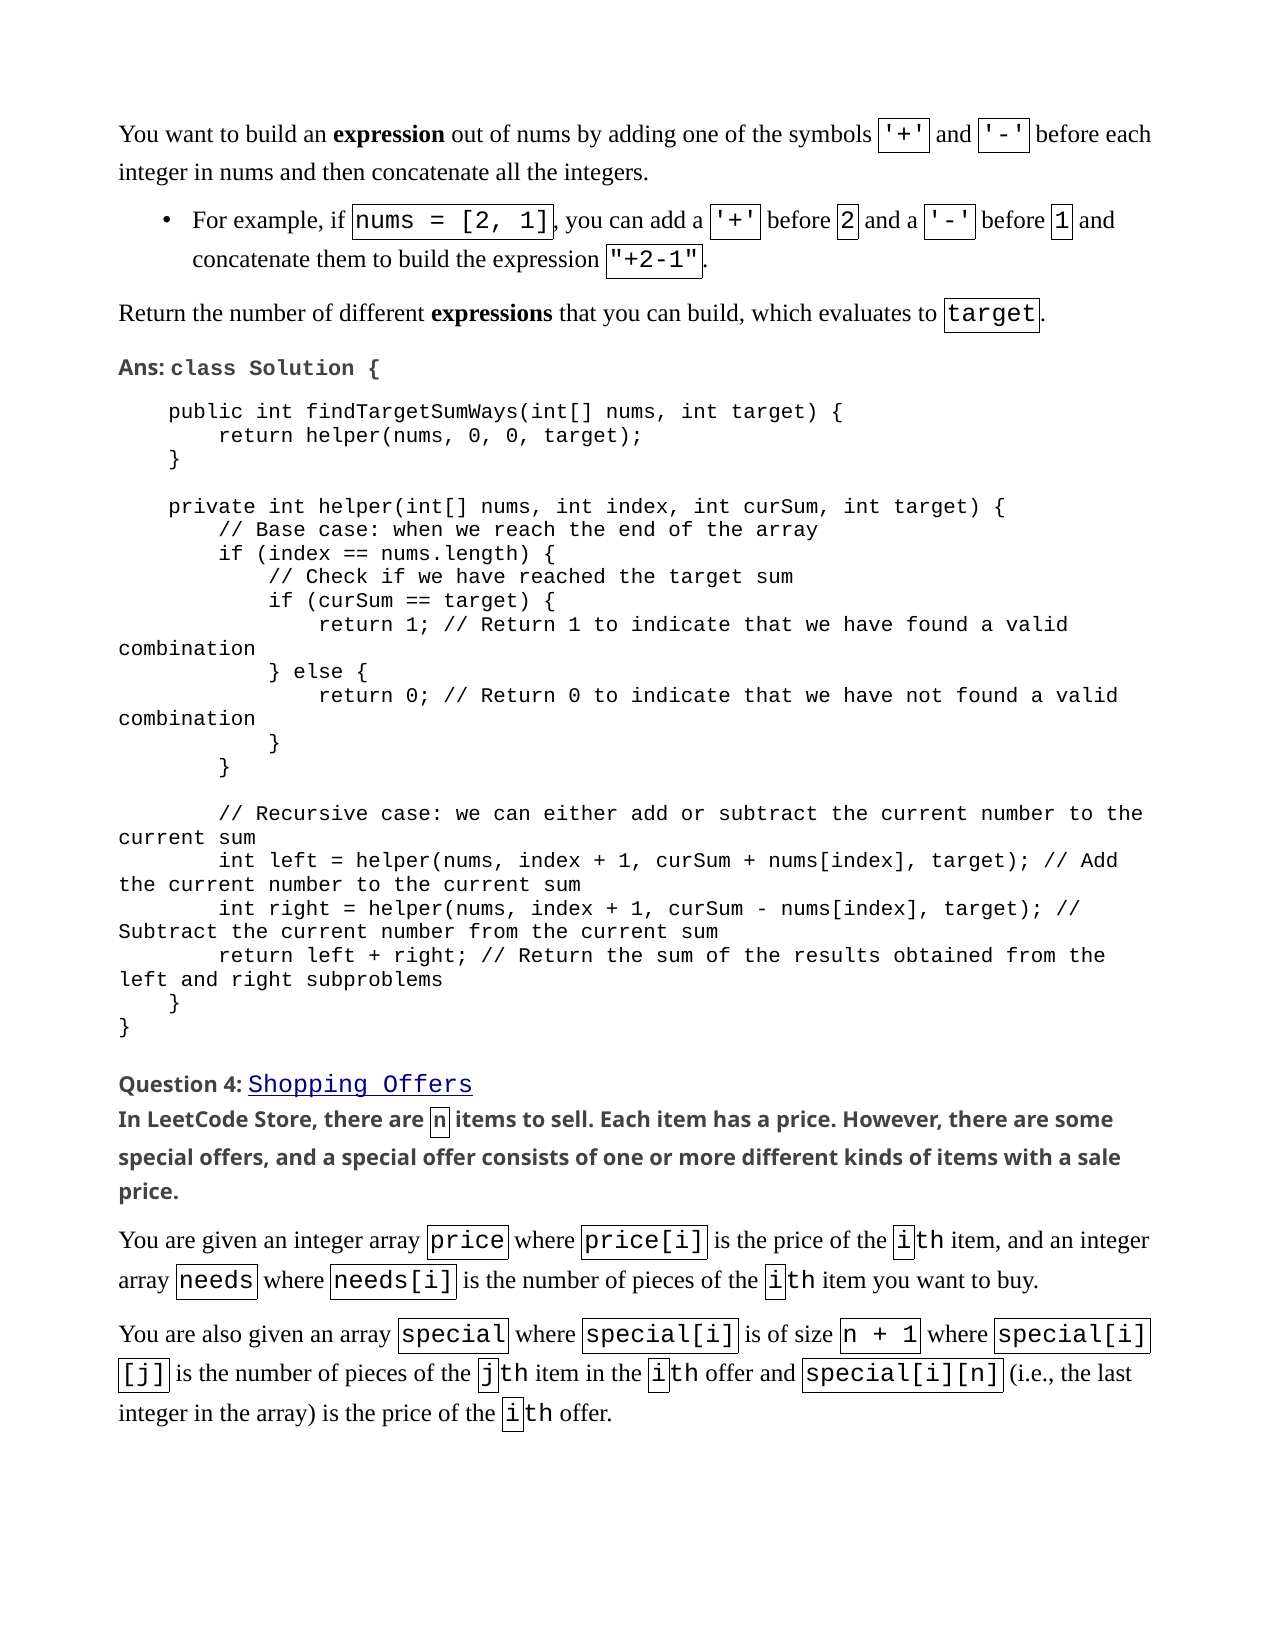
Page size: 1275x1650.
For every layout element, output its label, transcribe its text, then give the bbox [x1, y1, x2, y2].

list For example, if nums = [2, 1], you can add a '+' before 2 and a '-' before 1 and concatenate them to build the expression "+2-1". [162, 204, 1157, 278]
text . [1040, 298, 1157, 332]
text // Base case: when we reach the end of the array [118, 519, 1157, 543]
text } else { [118, 661, 1157, 685]
text return 1; // Return 1 to indicate that we have found a valid combination [118, 614, 1157, 661]
text public int findTargetSumWays(int[] nums, int target) { [118, 401, 1157, 425]
text } [118, 448, 1157, 472]
text Return the number of different expressions that you can build, which evaluates to [118, 298, 944, 332]
text // Check if we have reached the target sum [118, 567, 1157, 590]
text return helper(nums, 0, 0, target); [118, 425, 1157, 448]
text } [118, 1016, 1157, 1039]
text You are also given an array special where special[i] is of size n + 1 where special[i][j] is the number of pieces of the jth item in the ith offer and special[i][n] (i.e., the last integer in the array) is the price of the ith offer. [118, 1318, 1157, 1432]
text You are given an integer array price where price[i] is the price of the ith item, and an integer array needs where needs[i] is the number of pieces of the ith item you want to buy. [118, 1225, 1157, 1299]
text if (curSum == target) { [118, 590, 1157, 614]
text // Recursive case: we can either add or subtract the current number to the current sum [118, 803, 1157, 850]
text Ans: class Solution { [118, 352, 1157, 382]
text int right = helper(nums, index + 1, curSum - nums[index], target); // Subtract the current number from the current sum [118, 898, 1157, 945]
text if (index == nums.length) { [118, 543, 1157, 567]
text target [945, 299, 1039, 332]
text Question 4: Shopping Offers In LeetCode Store, there are n items to sell. Each item has a price. However, there are some special offers, and a special offer consists of one or more different kinds of items with a sale price. [118, 1069, 1157, 1206]
text } [118, 756, 1157, 779]
text } [118, 732, 1157, 756]
text int left = helper(nums, index + 1, curSum + nums[index], target); // Add the current number to the current sum [118, 850, 1157, 898]
text } [118, 992, 1157, 1016]
text You want to build an expression out of nums by adding one of the symbols '+' and '-' before each integer in nums and then concatenate all the integers. [118, 118, 1157, 186]
text return left + right; // Return the sum of the results obtained from the left and right subproblems [118, 945, 1157, 992]
text private int helper(int[] nums, int index, int curSum, int target) { [118, 496, 1157, 519]
text return 0; // Return 0 to indicate that we have not found a valid combination [118, 685, 1157, 732]
